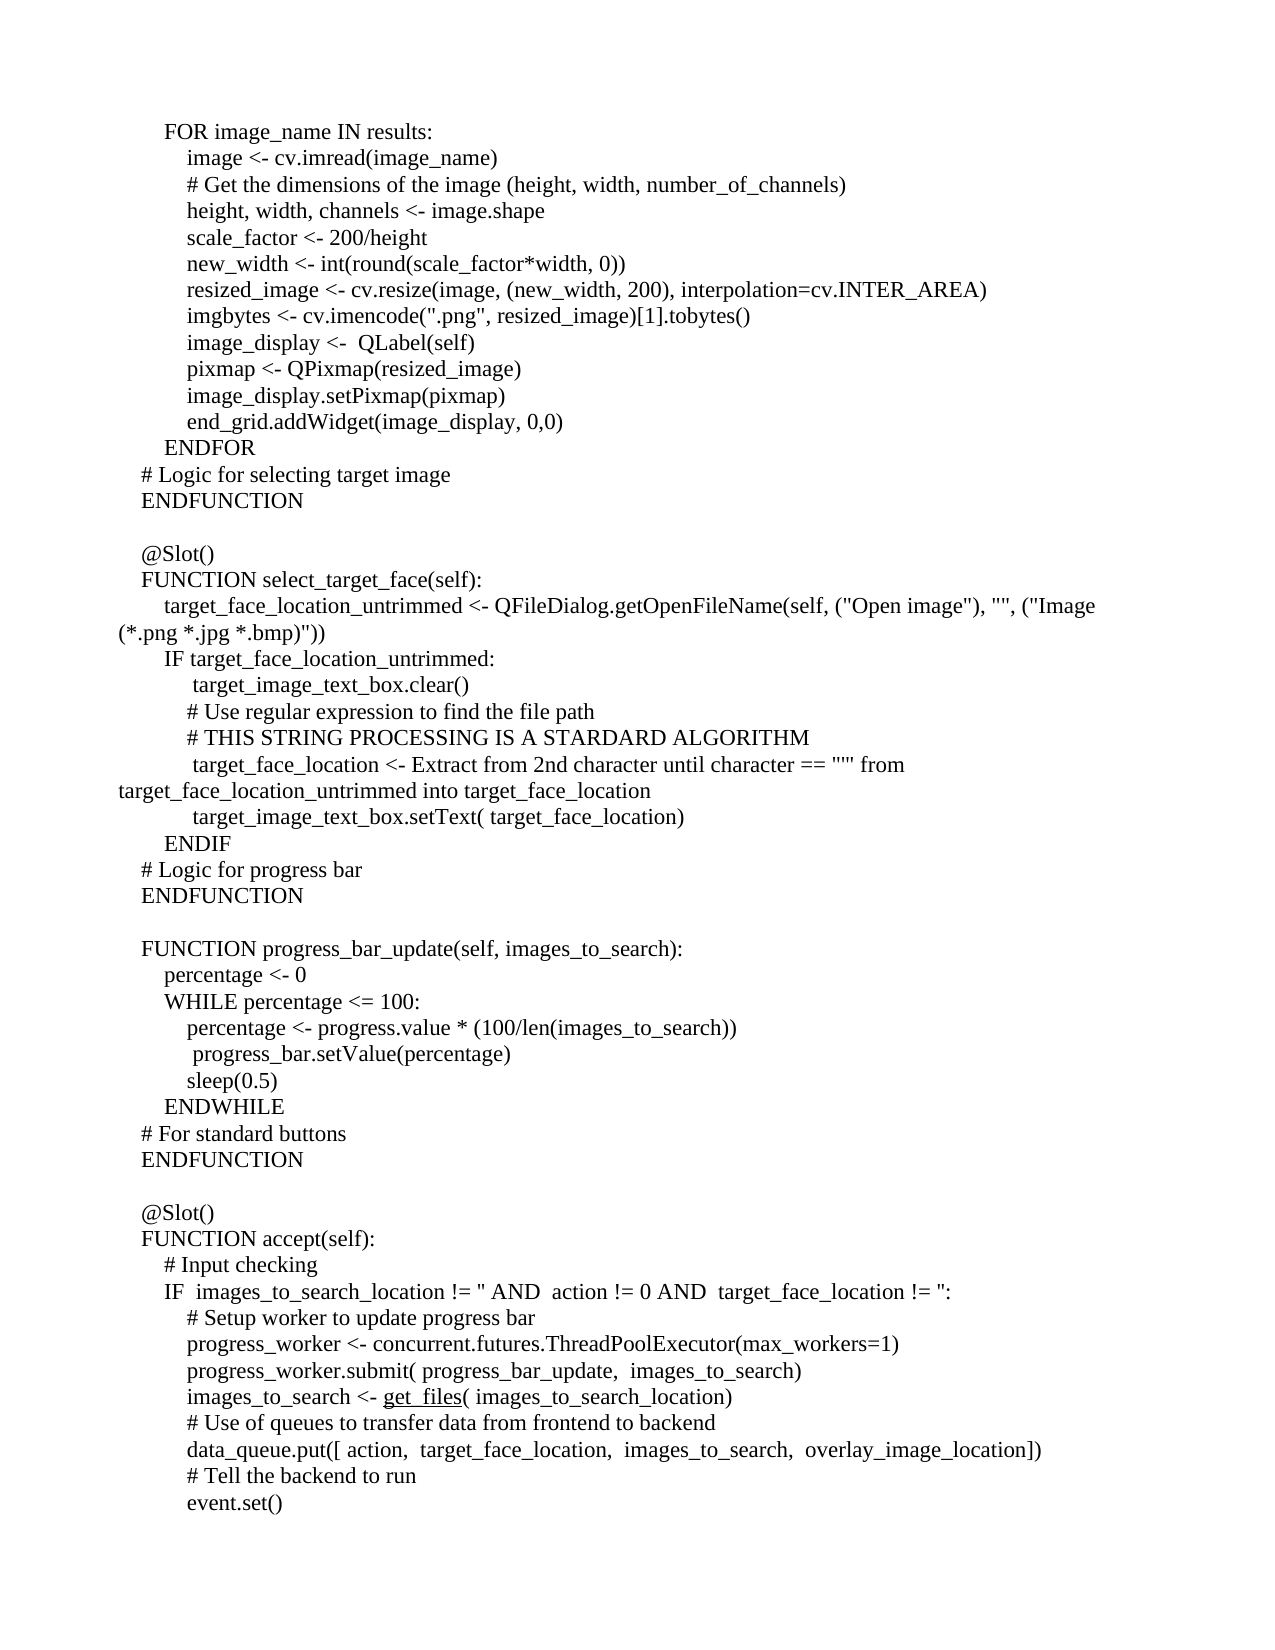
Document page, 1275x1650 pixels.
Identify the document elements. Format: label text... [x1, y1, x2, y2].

text WHILE percentage <= 100: [118, 988, 1157, 1014]
text ENDIF [118, 830, 1157, 856]
text height, width, channels <- image.shape [118, 197, 1157, 223]
text event.set() [118, 1488, 1157, 1515]
text imgbytes <- cv.imencode(".png", resized_image)[1].tobytes() [118, 303, 1157, 329]
text image <- cv.imread(image_name) [118, 144, 1157, 171]
text percentage <- progress.value * (100/len(images_to_search)) [118, 1014, 1157, 1041]
text IF images_to_search_location != '' AND action != 0 AND target_face_location != '': [118, 1278, 1157, 1304]
text FUNCTION select_target_face(self): [118, 566, 1157, 592]
text ENDFUNCTION [118, 487, 1157, 513]
text FUNCTION accept(self): [118, 1225, 1157, 1251]
text ENDFUNCTION [118, 1146, 1157, 1172]
text pixmap <- QPixmap(resized_image) [118, 355, 1157, 382]
text # Setup worker to update progress bar [118, 1304, 1157, 1330]
text # Tell the backend to run [118, 1462, 1157, 1488]
text @Slot() [118, 1199, 1157, 1225]
text target_image_text_box.setText( target_face_location) [118, 803, 1157, 830]
text percentage <- 0 [118, 961, 1157, 988]
text # For standard buttons [118, 1119, 1157, 1146]
text progress_worker <- concurrent.futures.ThreadPoolExecutor(max_workers=1) [118, 1330, 1157, 1357]
text # Use regular expression to find the file path [118, 698, 1157, 724]
text FUNCTION progress_bar_update(self, images_to_search): [118, 935, 1157, 961]
text # Logic for progress bar [118, 856, 1157, 882]
text ENDFUNCTION [118, 882, 1157, 909]
text data_queue.put([ action, target_face_location, images_to_search, overlay_image_location]) [118, 1436, 1157, 1462]
text # Input checking [118, 1251, 1157, 1278]
text FOR image_name IN results: [118, 118, 1157, 144]
text scale_factor <- 200/height [118, 223, 1157, 250]
text @Slot() [118, 540, 1157, 566]
text target_face_location <- Extract from 2nd character until character == "'" from target_face_location_untrimmed into target_face_location [118, 751, 1157, 803]
text image_display.setPixmap(pixmap) [118, 382, 1157, 408]
text # Get the dimensions of the image (height, width, number_of_channels) [118, 171, 1157, 197]
text ENDFOR [118, 434, 1157, 461]
text ENDWHILE [118, 1093, 1157, 1119]
text target_face_location_untrimmed <- QFileDialog.getOpenFileName(self, ("Open image"), "", ("Image (*.png *.jpg *.bmp)")) [118, 592, 1157, 645]
text images_to_search <- get_files( images_to_search_location) [118, 1383, 1157, 1409]
text resized_image <- cv.resize(image, (new_width, 200), interpolation=cv.INTER_AREA) [118, 276, 1157, 303]
text # Use of queues to transfer data from frontend to backend [118, 1409, 1157, 1436]
text new_width <- int(round(scale_factor*width, 0)) [118, 250, 1157, 276]
text # Logic for selecting target image [118, 461, 1157, 487]
text sleep(0.5) [118, 1067, 1157, 1093]
text progress_bar.setValue(percentage) [118, 1041, 1157, 1067]
text image_display <- QLabel(self) [118, 329, 1157, 355]
text target_image_text_box.clear() [118, 672, 1157, 698]
text # THIS STRING PROCESSING IS A STARDARD ALGORITHM [118, 724, 1157, 751]
text end_grid.addWidget(image_display, 0,0) [118, 408, 1157, 434]
text IF target_face_location_untrimmed: [118, 645, 1157, 672]
text progress_worker.submit( progress_bar_update, images_to_search) [118, 1357, 1157, 1383]
